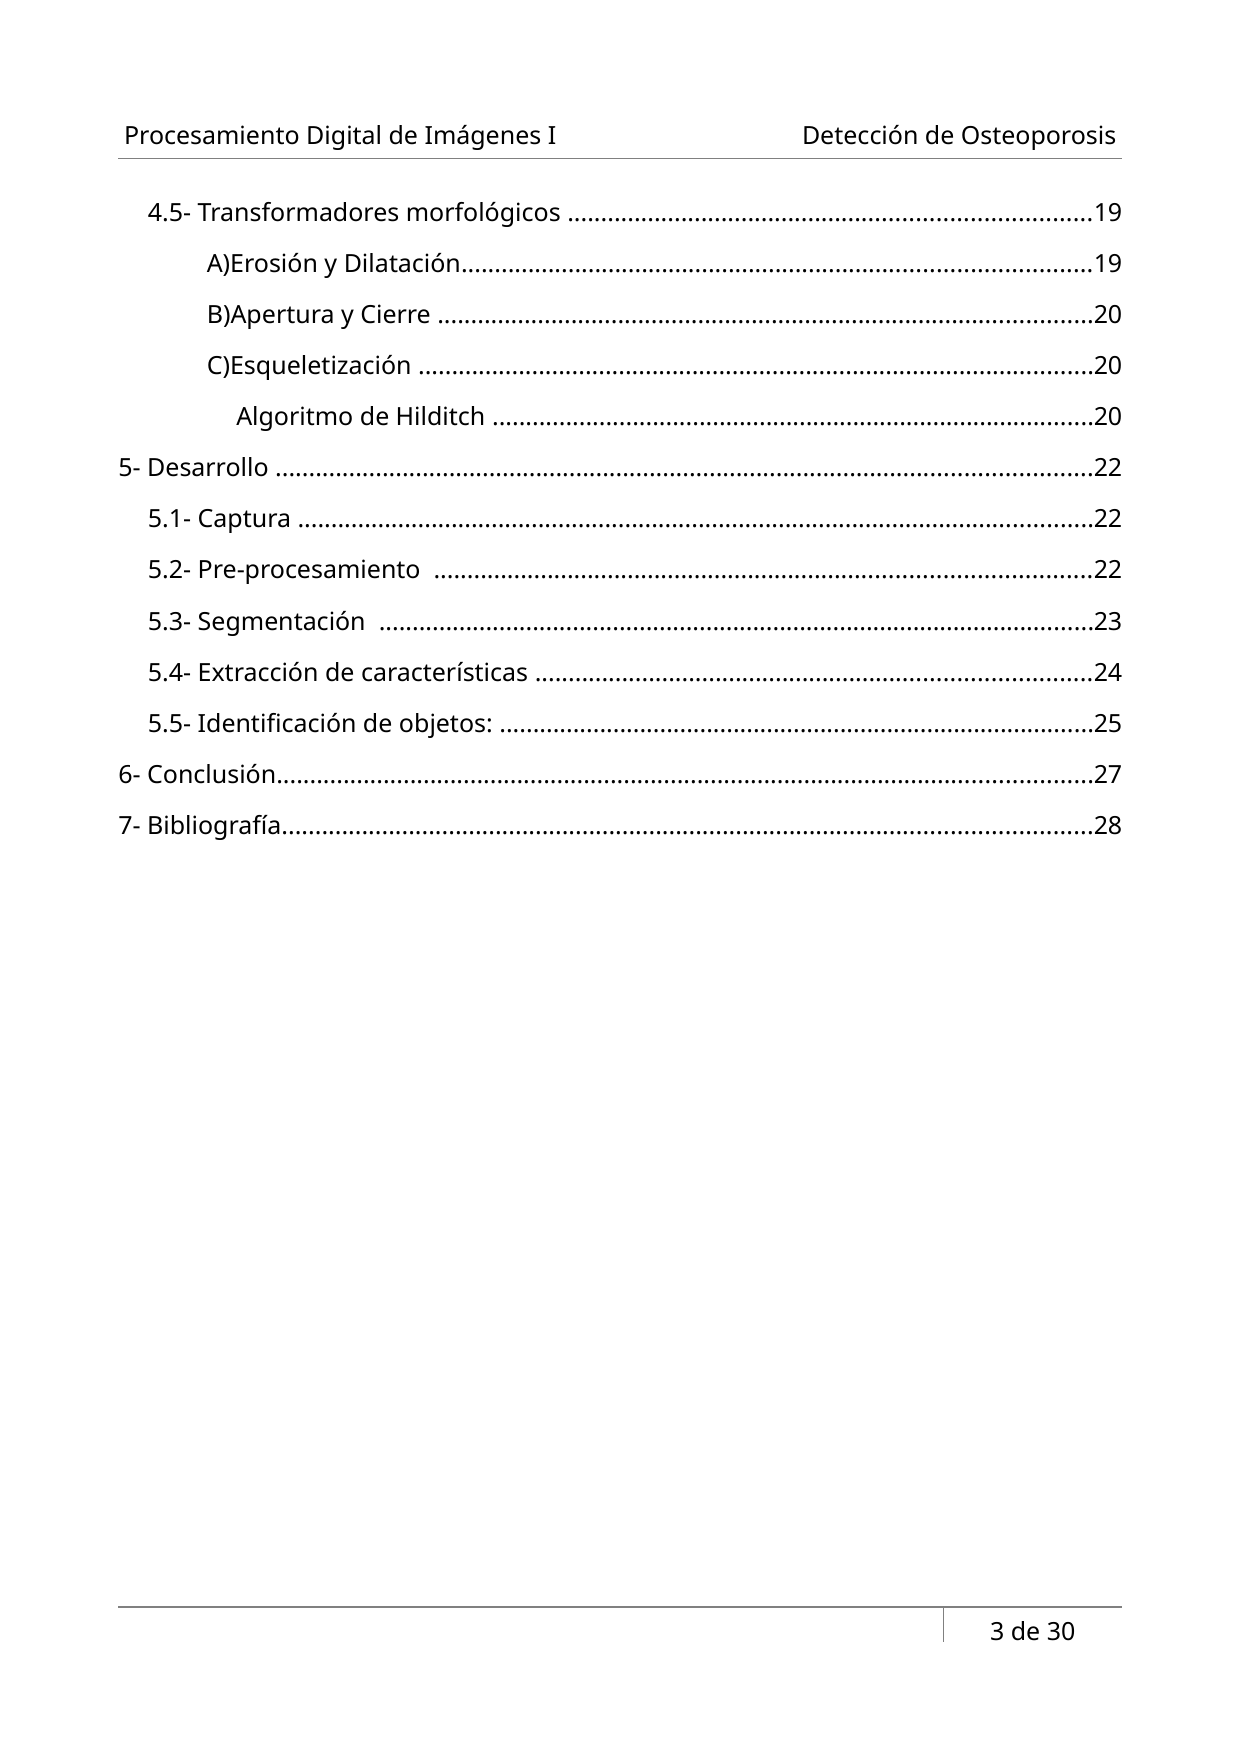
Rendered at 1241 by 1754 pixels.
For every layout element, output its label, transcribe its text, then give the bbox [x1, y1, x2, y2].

text 6- Conclusión 27 [118, 756, 1122, 790]
text Algoritmo de Hilditch 20 [236, 399, 1122, 433]
text 5.3- Segmentación 23 [148, 603, 1122, 637]
text 5.4- Extracción de características 24 [148, 654, 1122, 688]
text 5.1- Captura 22 [148, 501, 1122, 535]
text 7- Bibliografía 28 [118, 807, 1122, 841]
text A)Erosión y Dilatación 19 [207, 246, 1122, 280]
text 5.5- Identificación de objetos: 25 [148, 705, 1122, 739]
text 4.5- Transformadores morfológicos 19 [148, 195, 1122, 229]
text B)Apertura y Cierre 20 [207, 297, 1122, 331]
text C)Esqueletización 20 [207, 348, 1122, 382]
text 5- Desarrollo 22 [118, 450, 1122, 484]
text 5.2- Pre-procesamiento 22 [148, 552, 1122, 586]
